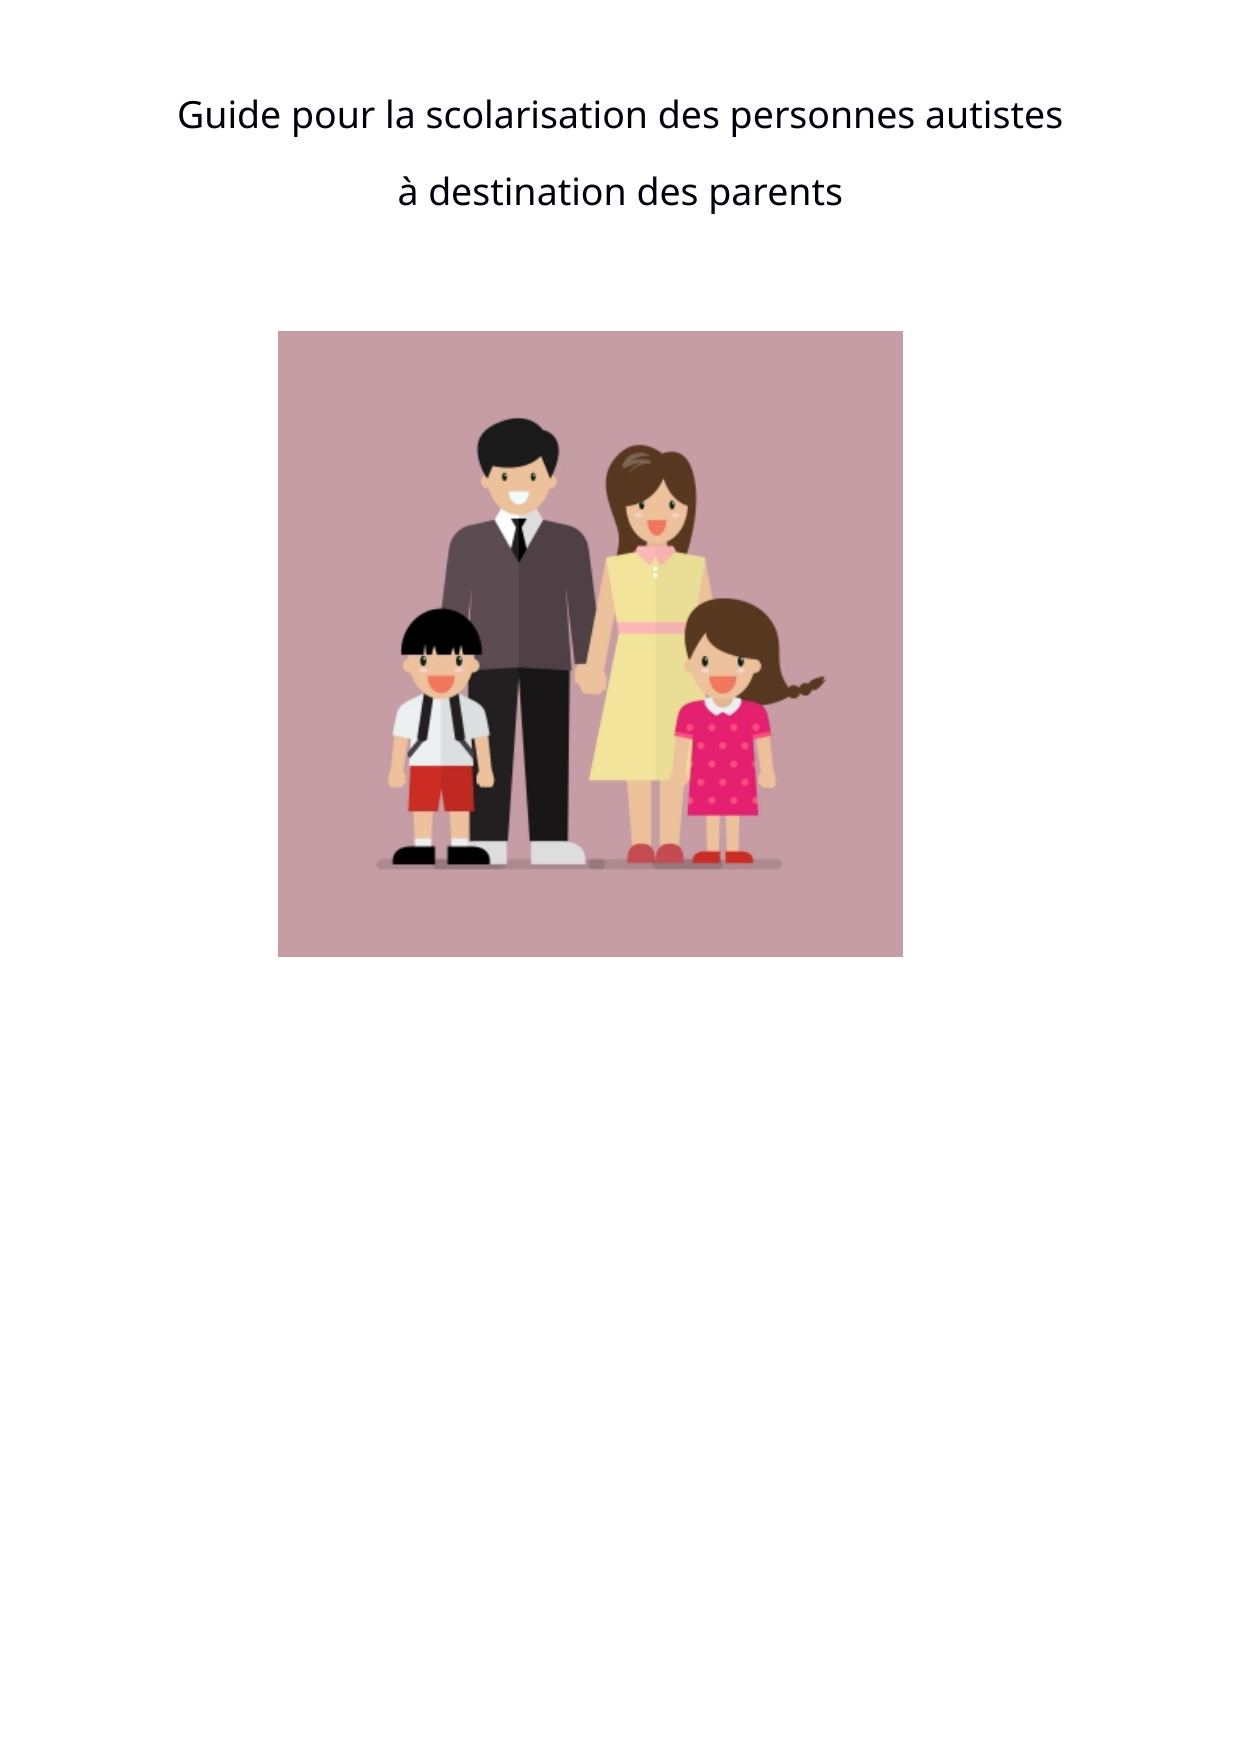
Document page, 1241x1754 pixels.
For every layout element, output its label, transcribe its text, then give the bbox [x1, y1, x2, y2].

text Guide pour la scolarisation des personnes autistes à destination des parents [88, 88, 1152, 216]
picture [278, 331, 903, 957]
